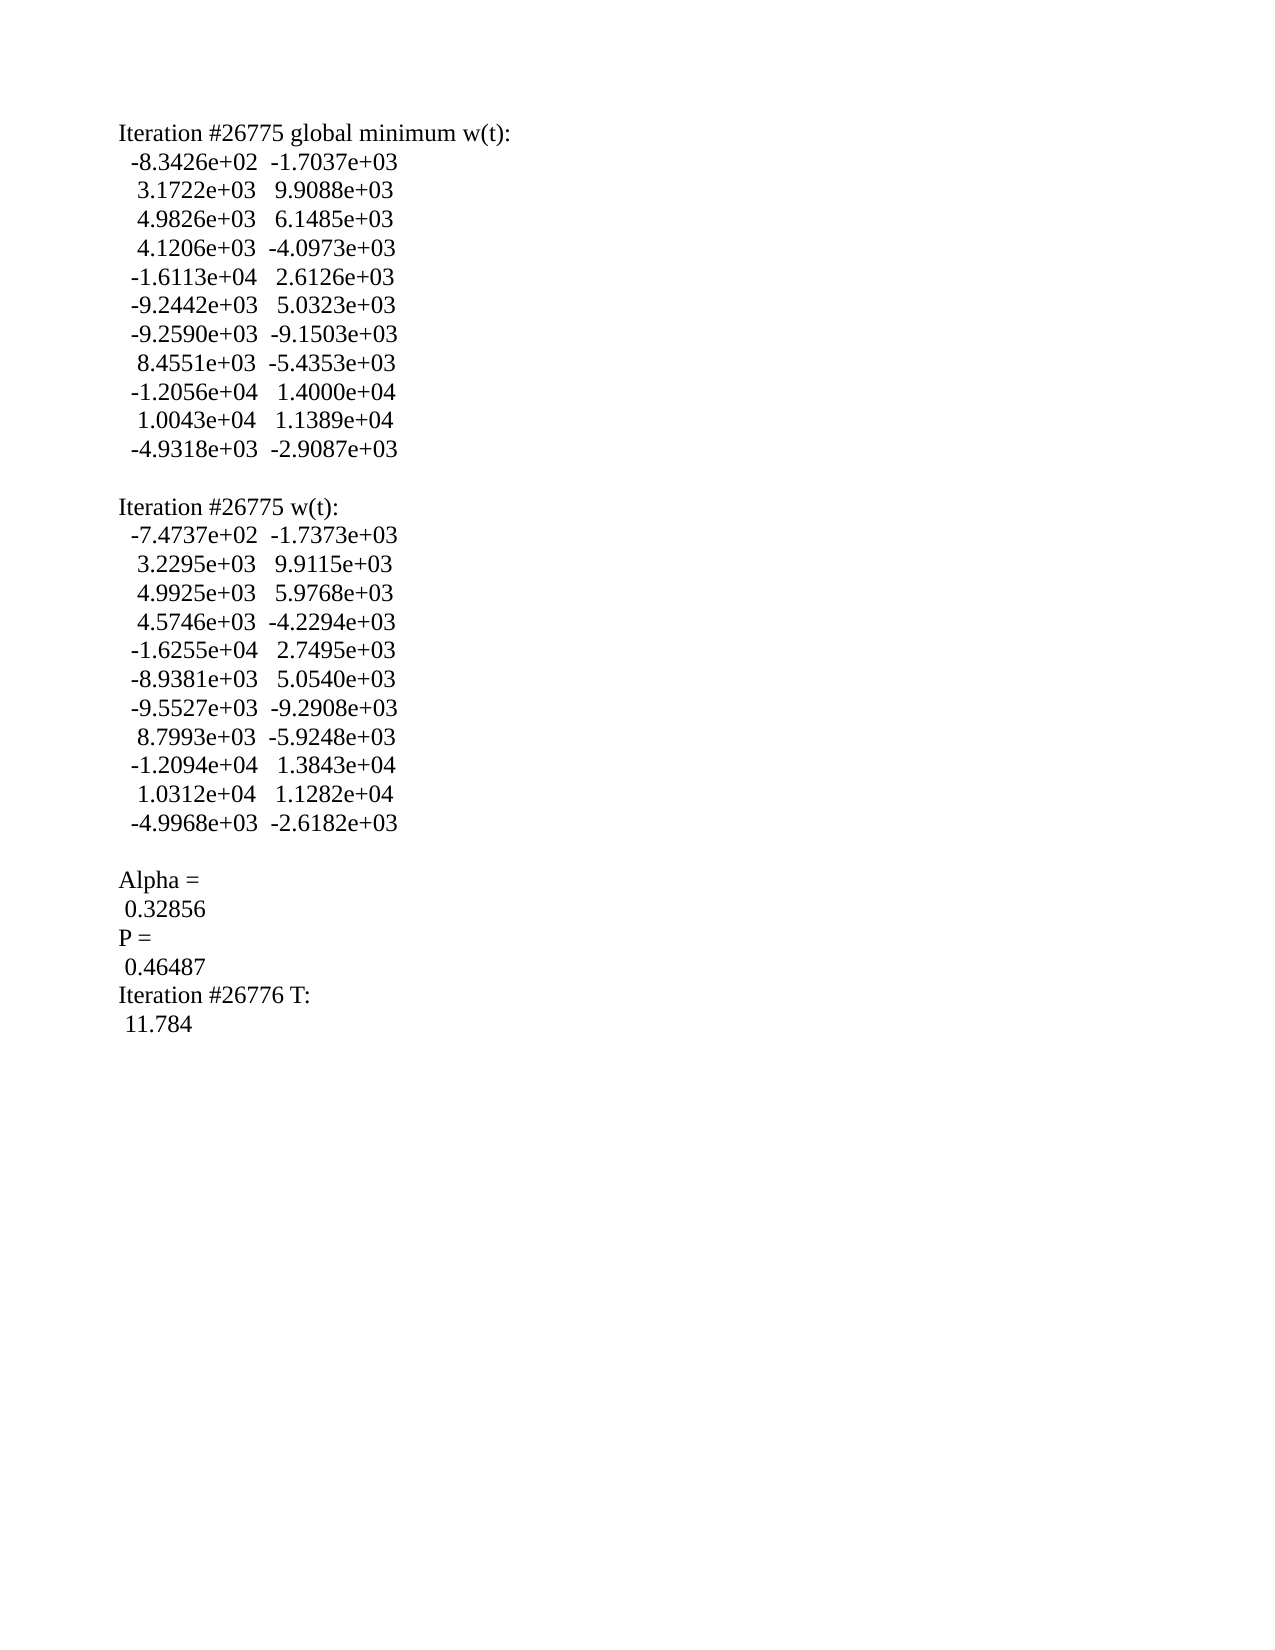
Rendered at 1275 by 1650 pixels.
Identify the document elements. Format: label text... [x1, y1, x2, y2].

text 4.9925e+03 5.9768e+03 [118, 578, 1157, 607]
text -7.4737e+02 -1.7373e+03 [118, 521, 1157, 549]
text -4.9968e+03 -2.6182e+03 [118, 808, 1157, 837]
text Alpha = [118, 866, 1157, 894]
text -4.9318e+03 -2.9087e+03 [118, 434, 1157, 463]
text Iteration #26776 T: [118, 981, 1157, 1009]
text -9.5527e+03 -9.2908e+03 [118, 693, 1157, 722]
text 3.2295e+03 9.9115e+03 [118, 549, 1157, 578]
text -1.6113e+04 2.6126e+03 [118, 262, 1157, 291]
text 1.0043e+04 1.1389e+04 [118, 406, 1157, 434]
text 0.46487 [118, 952, 1157, 981]
text Iteration #26775 w(t): [118, 492, 1157, 521]
text -8.9381e+03 5.0540e+03 [118, 664, 1157, 693]
text P = [118, 923, 1157, 952]
text -1.2056e+04 1.4000e+04 [118, 377, 1157, 406]
text -1.6255e+04 2.7495e+03 [118, 636, 1157, 664]
text 8.7993e+03 -5.9248e+03 [118, 722, 1157, 751]
text 1.0312e+04 1.1282e+04 [118, 779, 1157, 808]
text -1.2094e+04 1.3843e+04 [118, 751, 1157, 779]
text Iteration #26775 global minimum w(t): [118, 118, 1157, 147]
text 8.4551e+03 -5.4353e+03 [118, 348, 1157, 377]
text -9.2442e+03 5.0323e+03 [118, 291, 1157, 319]
text 0.32856 [118, 894, 1157, 923]
text 4.1206e+03 -4.0973e+03 [118, 233, 1157, 262]
text 11.784 [118, 1009, 1157, 1038]
text -8.3426e+02 -1.7037e+03 [118, 147, 1157, 176]
text 4.9826e+03 6.1485e+03 [118, 204, 1157, 233]
text -9.2590e+03 -9.1503e+03 [118, 319, 1157, 348]
text 4.5746e+03 -4.2294e+03 [118, 607, 1157, 636]
text 3.1722e+03 9.9088e+03 [118, 176, 1157, 204]
